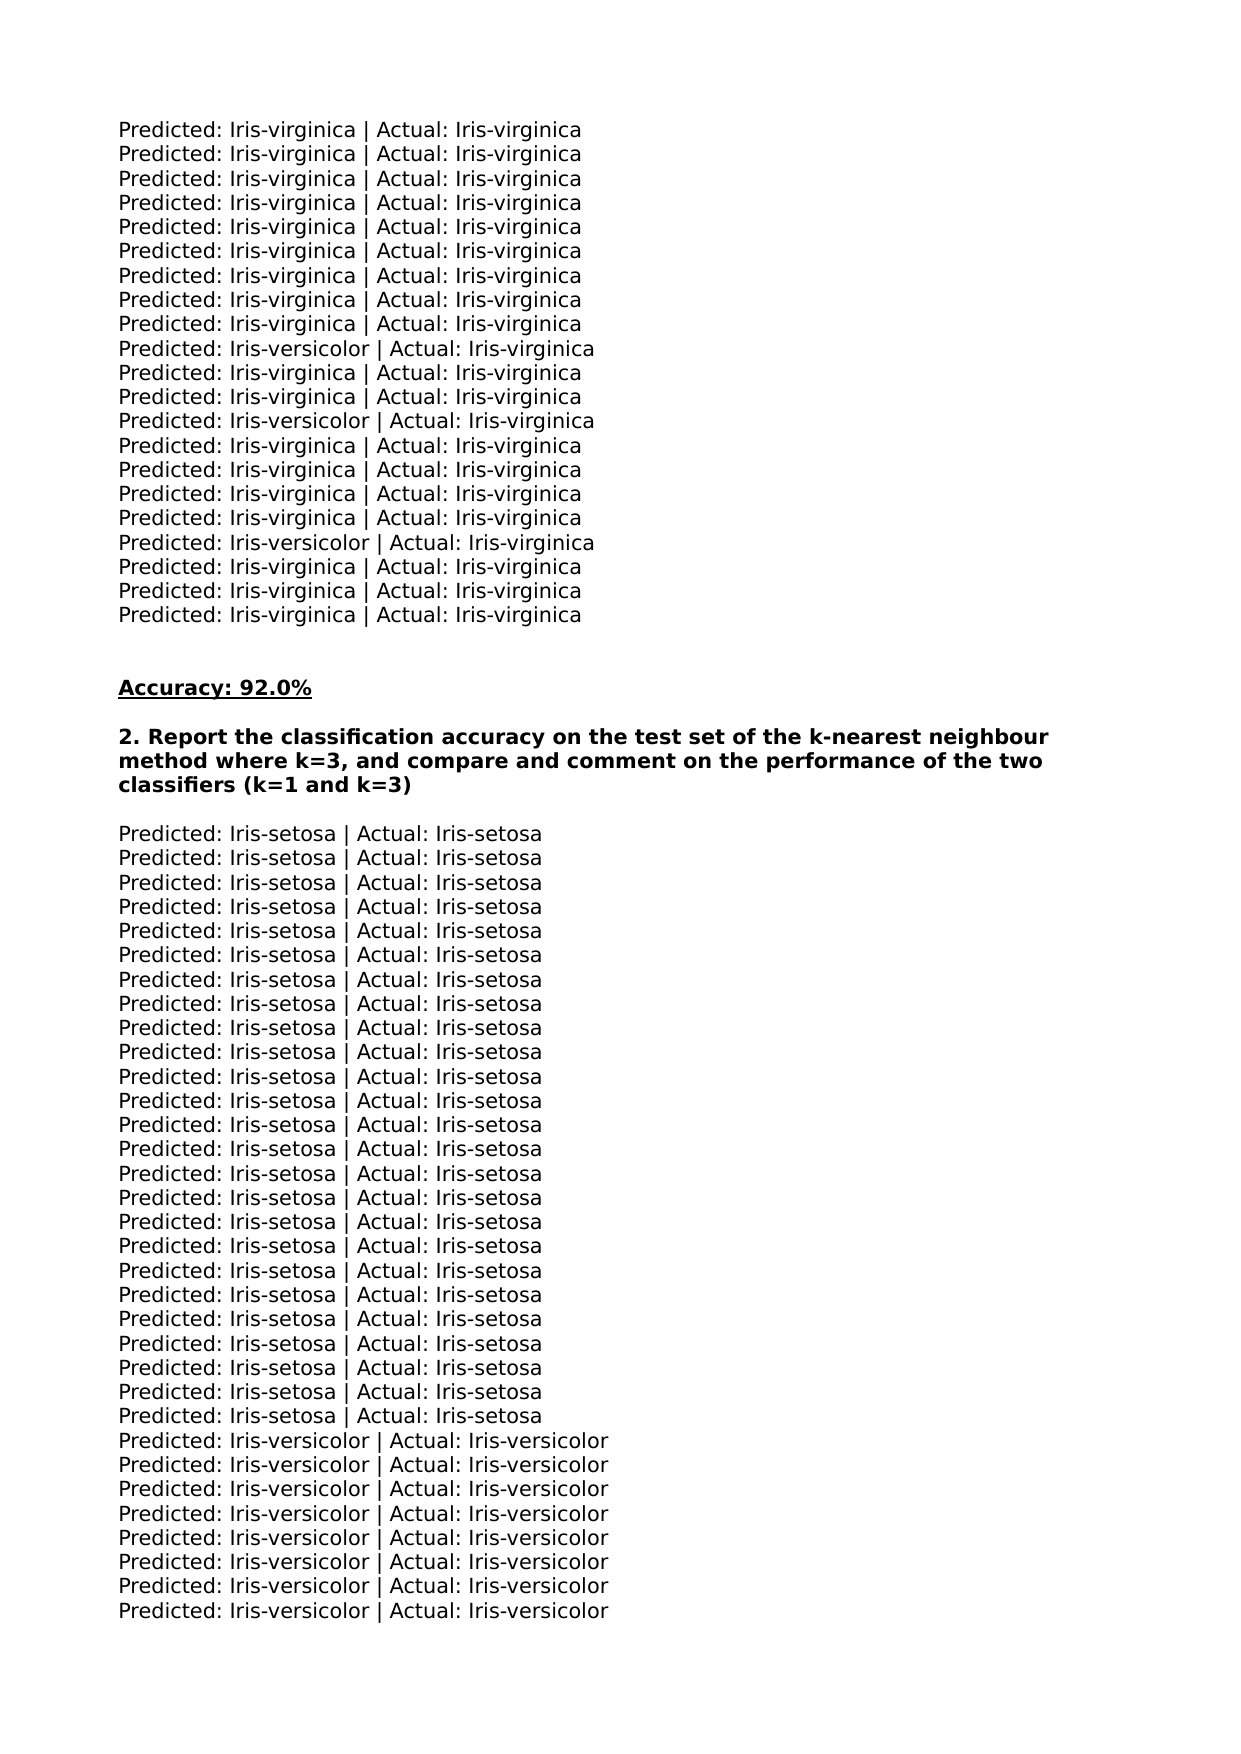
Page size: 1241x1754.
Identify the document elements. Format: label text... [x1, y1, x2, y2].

text Predicted: Iris-virginica | Actual: Iris-virginica [118, 385, 1122, 409]
text Predicted: Iris-setosa | Actual: Iris-setosa [118, 1307, 1122, 1332]
text Predicted: Iris-setosa | Actual: Iris-setosa [118, 871, 1122, 895]
text Predicted: Iris-virginica | Actual: Iris-virginica [118, 167, 1122, 191]
text Predicted: Iris-setosa | Actual: Iris-setosa [118, 1259, 1122, 1283]
text Predicted: Iris-setosa | Actual: Iris-setosa [118, 1162, 1122, 1186]
text Predicted: Iris-setosa | Actual: Iris-setosa [118, 822, 1122, 846]
text Predicted: Iris-setosa | Actual: Iris-setosa [118, 1332, 1122, 1356]
text Predicted: Iris-virginica | Actual: Iris-virginica [118, 191, 1122, 215]
text Predicted: Iris-versicolor | Actual: Iris-versicolor [118, 1429, 1122, 1453]
text Predicted: Iris-virginica | Actual: Iris-virginica [118, 118, 1122, 142]
text Predicted: Iris-virginica | Actual: Iris-virginica [118, 264, 1122, 288]
text Predicted: Iris-setosa | Actual: Iris-setosa [118, 943, 1122, 968]
text Predicted: Iris-setosa | Actual: Iris-setosa [118, 1065, 1122, 1089]
text Predicted: Iris-setosa | Actual: Iris-setosa [118, 1356, 1122, 1380]
text Predicted: Iris-setosa | Actual: Iris-setosa [118, 895, 1122, 919]
text Predicted: Iris-setosa | Actual: Iris-setosa [118, 1016, 1122, 1040]
text Accuracy: 92.0% [118, 676, 1122, 701]
text Predicted: Iris-virginica | Actual: Iris-virginica [118, 239, 1122, 264]
text Predicted: Iris-versicolor | Actual: Iris-virginica [118, 409, 1122, 434]
text Predicted: Iris-setosa | Actual: Iris-setosa [118, 1210, 1122, 1234]
text Predicted: Iris-virginica | Actual: Iris-virginica [118, 555, 1122, 579]
text Predicted: Iris-virginica | Actual: Iris-virginica [118, 603, 1122, 628]
text Predicted: Iris-versicolor | Actual: Iris-versicolor [118, 1477, 1122, 1502]
text Predicted: Iris-setosa | Actual: Iris-setosa [118, 1186, 1122, 1210]
text Predicted: Iris-versicolor | Actual: Iris-virginica [118, 531, 1122, 555]
text Predicted: Iris-setosa | Actual: Iris-setosa [118, 968, 1122, 992]
text Predicted: Iris-versicolor | Actual: Iris-versicolor [118, 1599, 1122, 1623]
text 2. Report the classification accuracy on the test set of the k-nearest neighbour method where k=3, and compare and comment on the performance of the two classifiers (k=1 and k=3) [118, 725, 1122, 798]
text Predicted: Iris-virginica | Actual: Iris-virginica [118, 434, 1122, 458]
text Predicted: Iris-setosa | Actual: Iris-setosa [118, 1089, 1122, 1113]
text Predicted: Iris-versicolor | Actual: Iris-versicolor [118, 1574, 1122, 1599]
text Predicted: Iris-setosa | Actual: Iris-setosa [118, 1380, 1122, 1404]
text Predicted: Iris-versicolor | Actual: Iris-versicolor [118, 1453, 1122, 1477]
text Predicted: Iris-setosa | Actual: Iris-setosa [118, 1113, 1122, 1137]
text Predicted: Iris-virginica | Actual: Iris-virginica [118, 288, 1122, 312]
text Predicted: Iris-virginica | Actual: Iris-virginica [118, 312, 1122, 337]
text Predicted: Iris-versicolor | Actual: Iris-virginica [118, 337, 1122, 361]
text Predicted: Iris-virginica | Actual: Iris-virginica [118, 579, 1122, 603]
text Predicted: Iris-virginica | Actual: Iris-virginica [118, 215, 1122, 239]
text Predicted: Iris-setosa | Actual: Iris-setosa [118, 1283, 1122, 1307]
text Predicted: Iris-setosa | Actual: Iris-setosa [118, 1404, 1122, 1429]
text Predicted: Iris-setosa | Actual: Iris-setosa [118, 846, 1122, 871]
text Predicted: Iris-virginica | Actual: Iris-virginica [118, 458, 1122, 482]
text Predicted: Iris-setosa | Actual: Iris-setosa [118, 919, 1122, 943]
text Predicted: Iris-virginica | Actual: Iris-virginica [118, 361, 1122, 385]
text Predicted: Iris-virginica | Actual: Iris-virginica [118, 142, 1122, 167]
text Predicted: Iris-virginica | Actual: Iris-virginica [118, 482, 1122, 506]
text Predicted: Iris-virginica | Actual: Iris-virginica [118, 506, 1122, 531]
text Predicted: Iris-setosa | Actual: Iris-setosa [118, 1234, 1122, 1259]
text Predicted: Iris-setosa | Actual: Iris-setosa [118, 1137, 1122, 1162]
text Predicted: Iris-versicolor | Actual: Iris-versicolor [118, 1502, 1122, 1526]
text Predicted: Iris-versicolor | Actual: Iris-versicolor [118, 1526, 1122, 1550]
text Predicted: Iris-setosa | Actual: Iris-setosa [118, 992, 1122, 1016]
text Predicted: Iris-versicolor | Actual: Iris-versicolor [118, 1550, 1122, 1574]
text Predicted: Iris-setosa | Actual: Iris-setosa [118, 1040, 1122, 1065]
